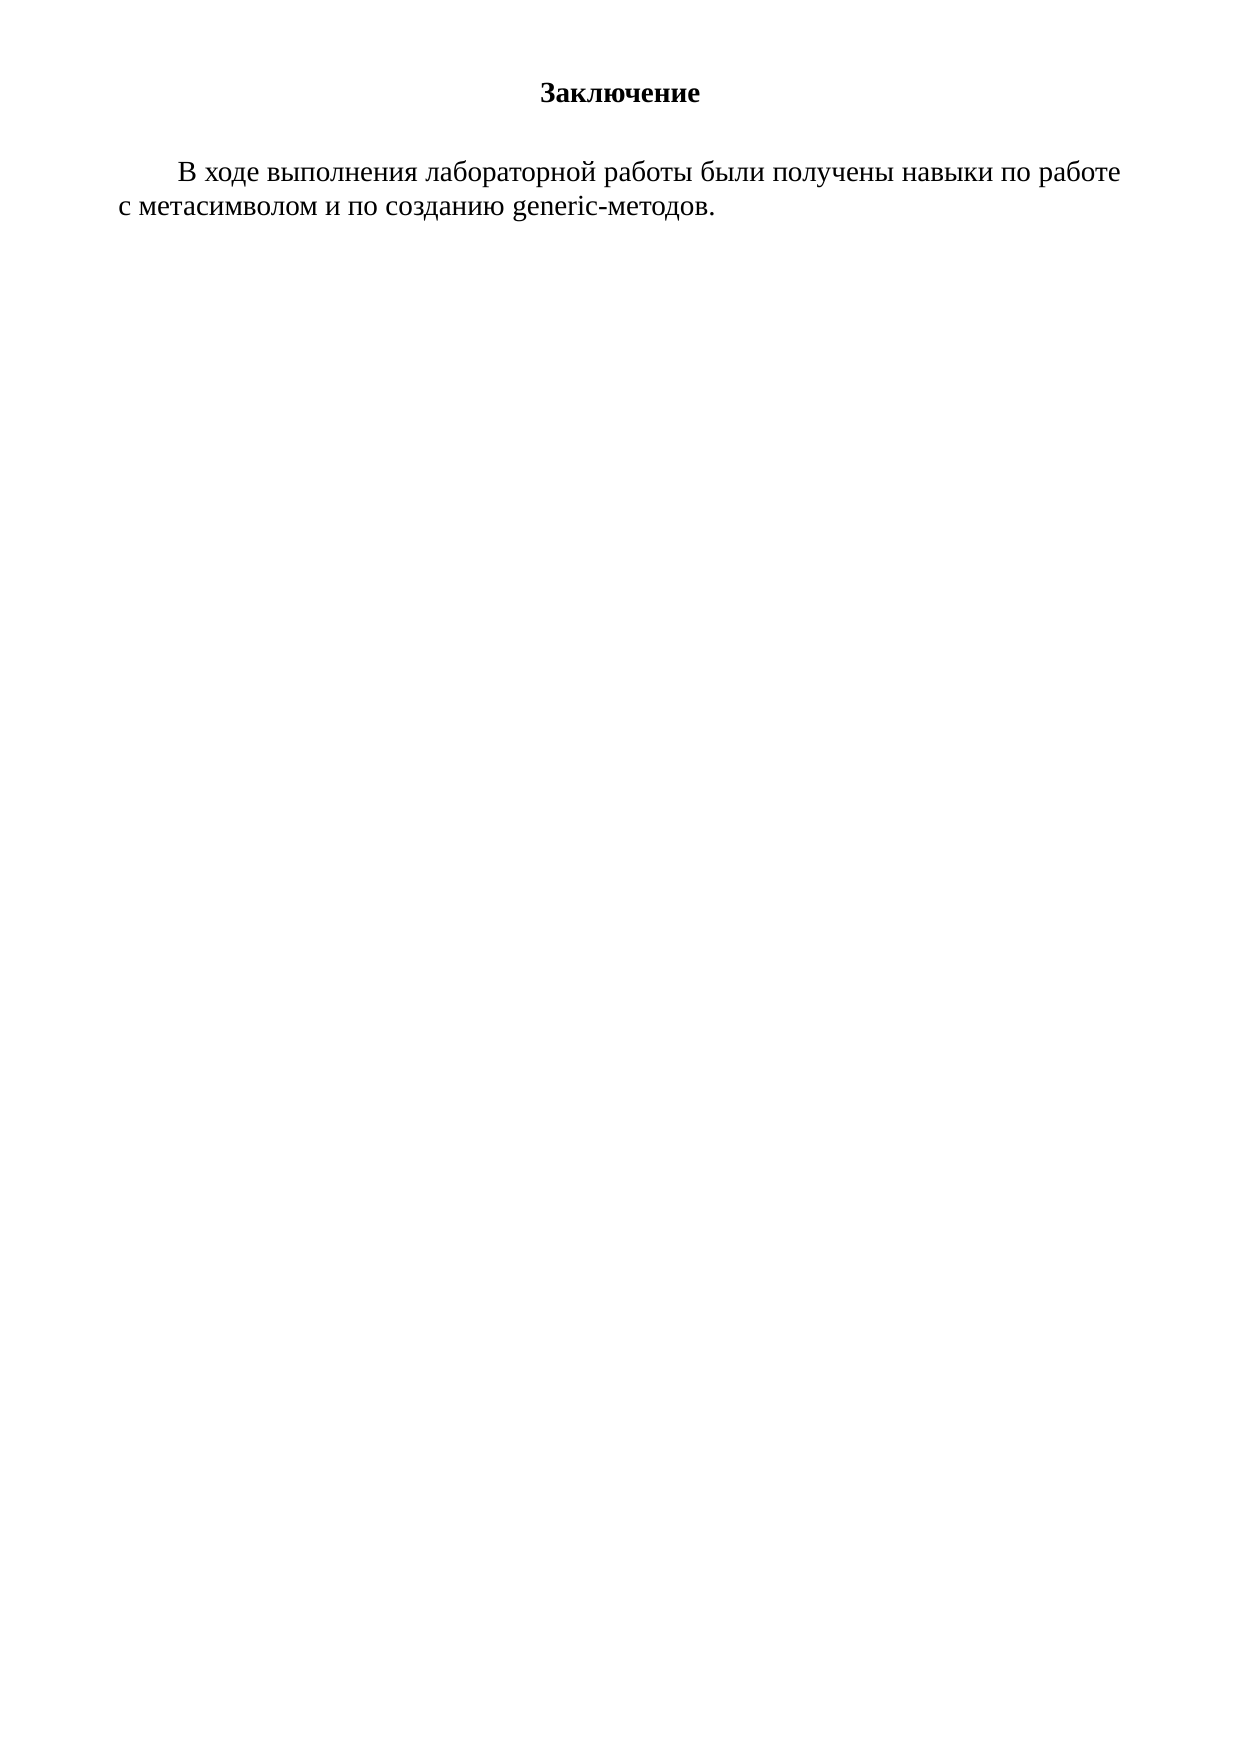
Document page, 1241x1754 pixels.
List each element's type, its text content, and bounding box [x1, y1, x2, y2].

text В ходе выполнения лабораторной работы были получены навыки по работе с метасимволом и по созданию generic-методов. [118, 154, 1122, 222]
text Заключение [118, 75, 1122, 108]
